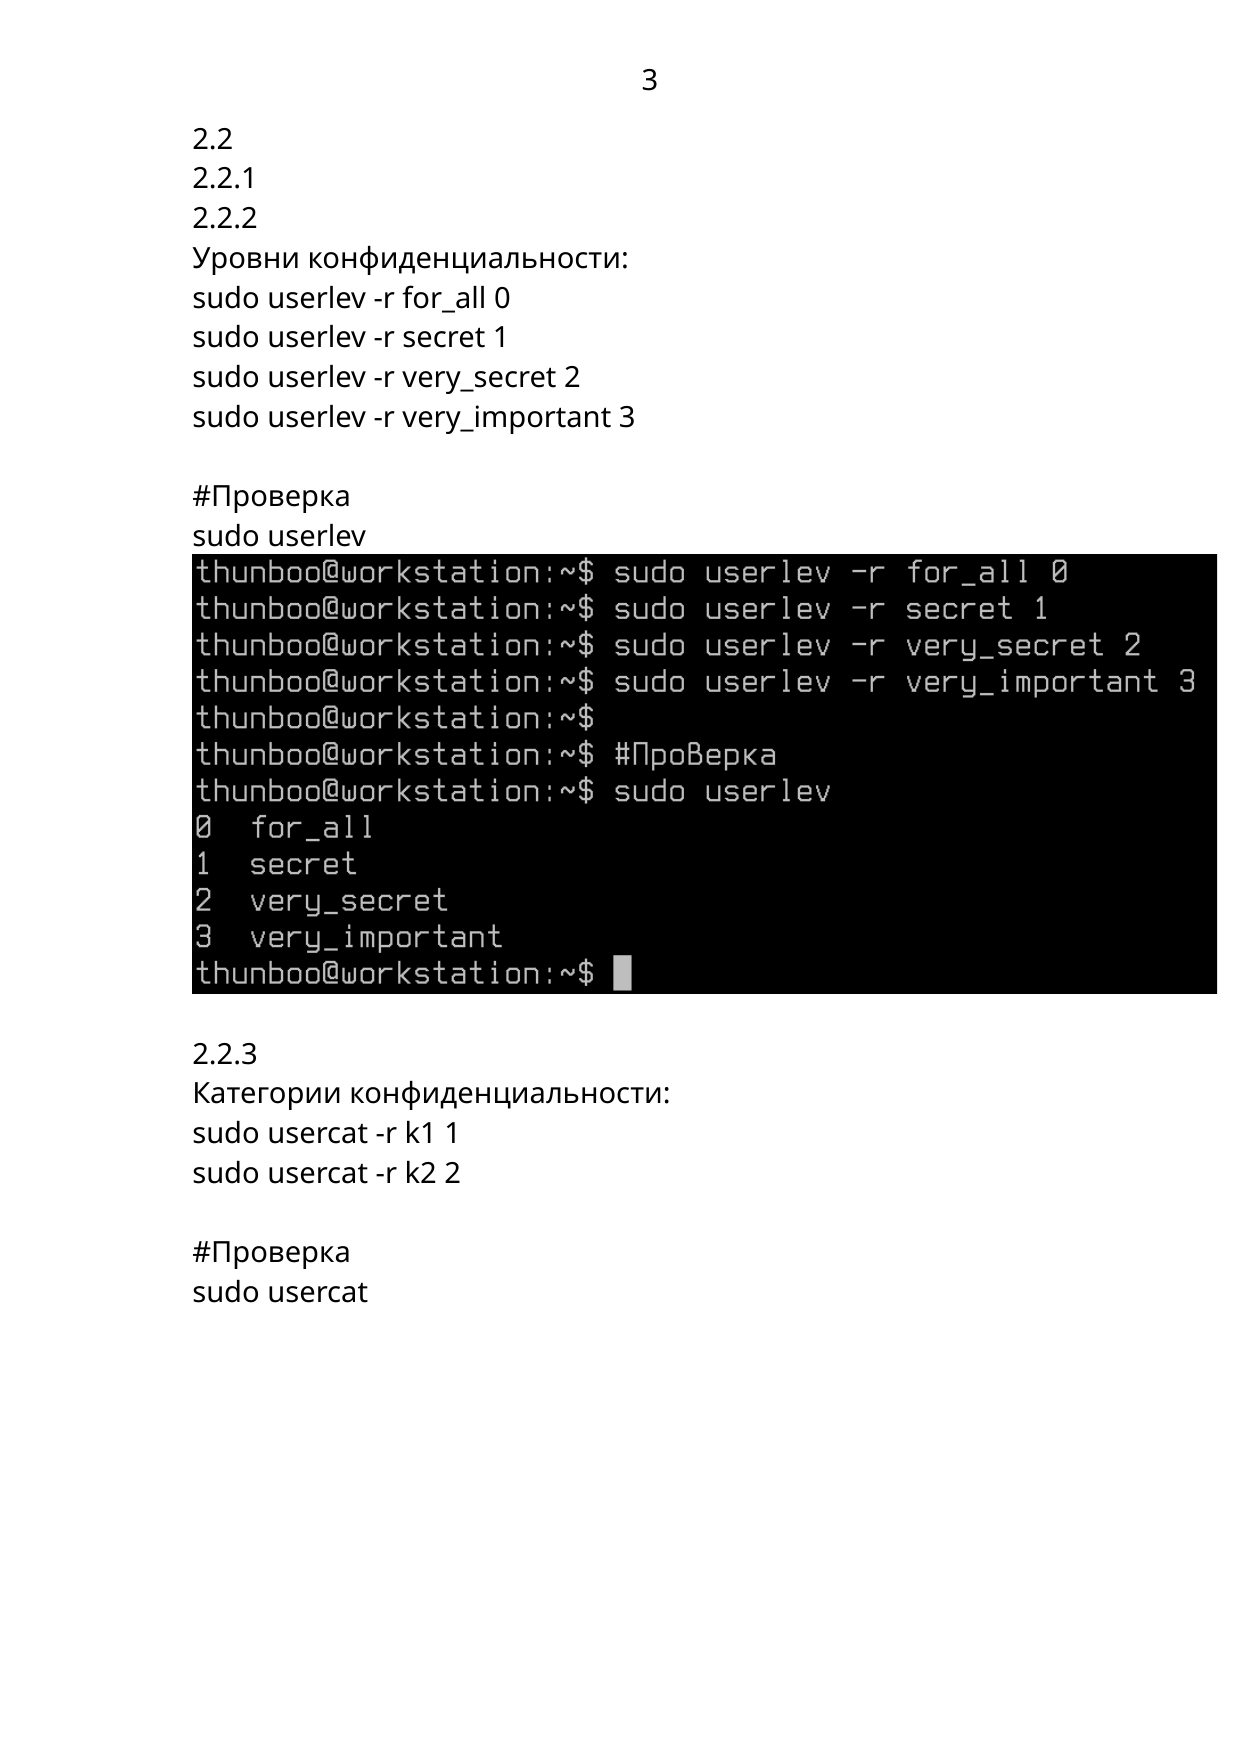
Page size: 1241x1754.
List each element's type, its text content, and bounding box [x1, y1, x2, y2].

text sudo userlev [118, 515, 1181, 555]
text Категории конфиденциальности: [118, 1073, 1181, 1112]
text sudo usercat -r k2 2 [118, 1152, 1181, 1192]
text #Проверка [118, 475, 1181, 515]
text 2.2.2 [118, 197, 1181, 237]
picture [192, 554, 1218, 994]
text 2.2.1 [118, 158, 1181, 197]
text 2.2 [118, 118, 1181, 158]
text sudo userlev -r very_important 3 [118, 396, 1181, 436]
text sudo userlev -r secret 1 [118, 317, 1181, 356]
text #Проверка [118, 1231, 1181, 1271]
text sudo usercat -r k1 1 [118, 1112, 1181, 1152]
text Уровни конфиденциальности: [118, 237, 1181, 277]
text sudo userlev -r for_all 0 [118, 277, 1181, 317]
text sudo usercat [118, 1271, 1181, 1311]
text 2.2.3 [118, 1033, 1181, 1073]
text sudo userlev -r very_secret 2 [118, 356, 1181, 396]
